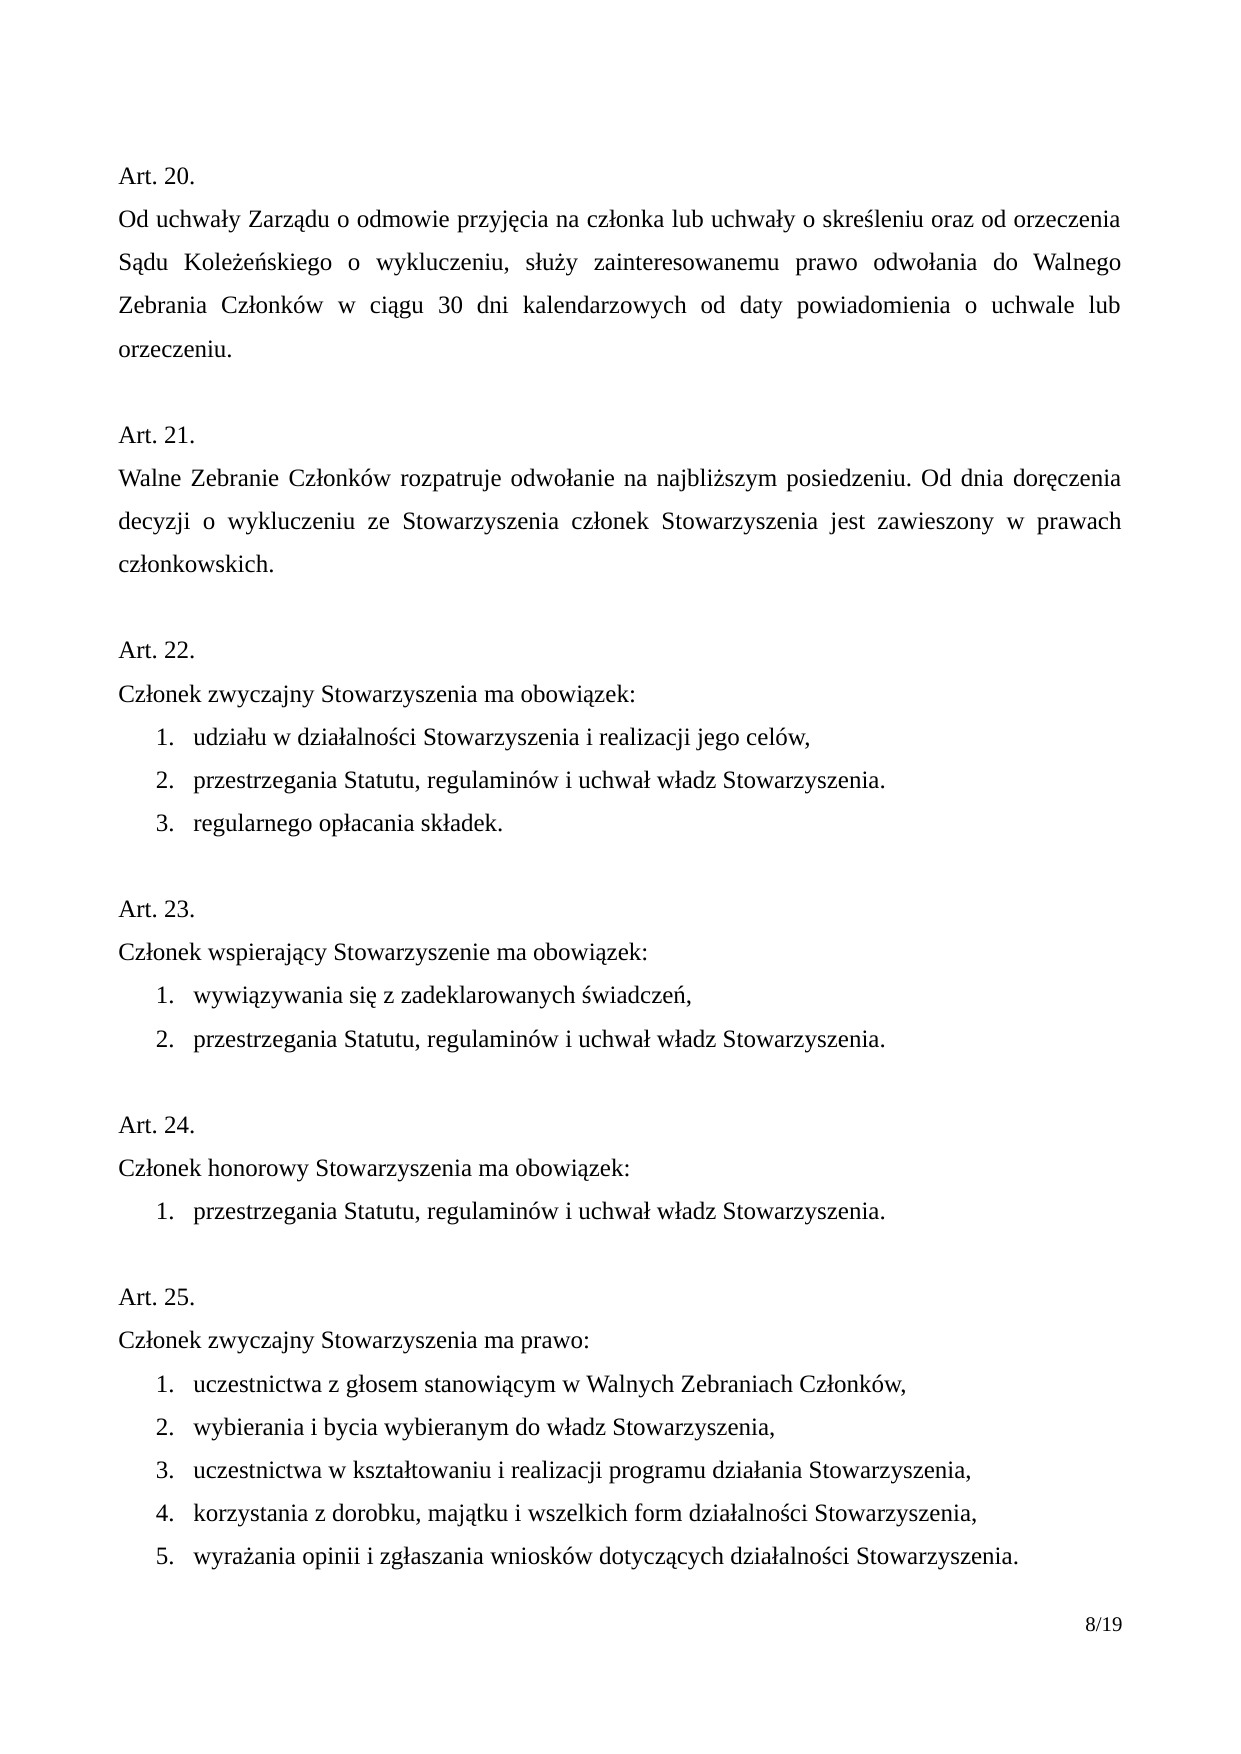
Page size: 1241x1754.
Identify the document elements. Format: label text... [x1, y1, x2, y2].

list przestrzegania Statutu, regulaminów i uchwał władz Stowarzyszenia. [156, 1024, 1122, 1052]
text Art. 25. [118, 1282, 1122, 1311]
list wywiązywania się z zadeklarowanych świadczeń, [156, 981, 1122, 1009]
text Art. 24. [118, 1110, 1122, 1139]
text Od uchwały Zarządu o odmowie przyjęcia na członka lub uchwały o skreśleniu oraz od orzeczenia Sądu Koleżeńskiego o wykluczeniu, służy zainteresowanemu prawo odwołania do Walnego Zebrania Członków w ciągu 30 dni kalendarzowych od daty powiadomienia o uchwale lub orzeczeniu. [118, 204, 1122, 362]
text Art. 23. [118, 894, 1122, 923]
list korzystania z dorobku, majątku i wszelkich form działalności Stowarzyszenia, [156, 1498, 1122, 1527]
text Art. 22. [118, 636, 1122, 664]
list regularnego opłacania składek. [156, 808, 1122, 837]
list udziału w działalności Stowarzyszenia i realizacji jego celów, [156, 722, 1122, 751]
list wybierania i bycia wybieranym do władz Stowarzyszenia, [156, 1412, 1122, 1441]
list uczestnictwa w kształtowaniu i realizacji programu działania Stowarzyszenia, [156, 1455, 1122, 1484]
list uczestnictwa z głosem stanowiącym w Walnych Zebraniach Członków, [156, 1369, 1122, 1397]
text Art. 21. [118, 420, 1122, 449]
list wyrażania opinii i zgłaszania wniosków dotyczących działalności Stowarzyszenia. [156, 1541, 1122, 1570]
text Członek wspierający Stowarzyszenie ma obowiązek: [118, 937, 1122, 966]
text Walne Zebranie Członków rozpatruje odwołanie na najbliższym posiedzeniu. Od dnia doręczenia decyzji o wykluczeniu ze Stowarzyszenia członek Stowarzyszenia jest zawieszony w prawach członkowskich. [118, 463, 1122, 578]
text Art. 20. [118, 161, 1122, 190]
text Członek zwyczajny Stowarzyszenia ma prawo: [118, 1326, 1122, 1354]
list przestrzegania Statutu, regulaminów i uchwał władz Stowarzyszenia. [156, 765, 1122, 794]
list przestrzegania Statutu, regulaminów i uchwał władz Stowarzyszenia. [156, 1196, 1122, 1225]
text Członek zwyczajny Stowarzyszenia ma obowiązek: [118, 679, 1122, 707]
text Członek honorowy Stowarzyszenia ma obowiązek: [118, 1153, 1122, 1182]
